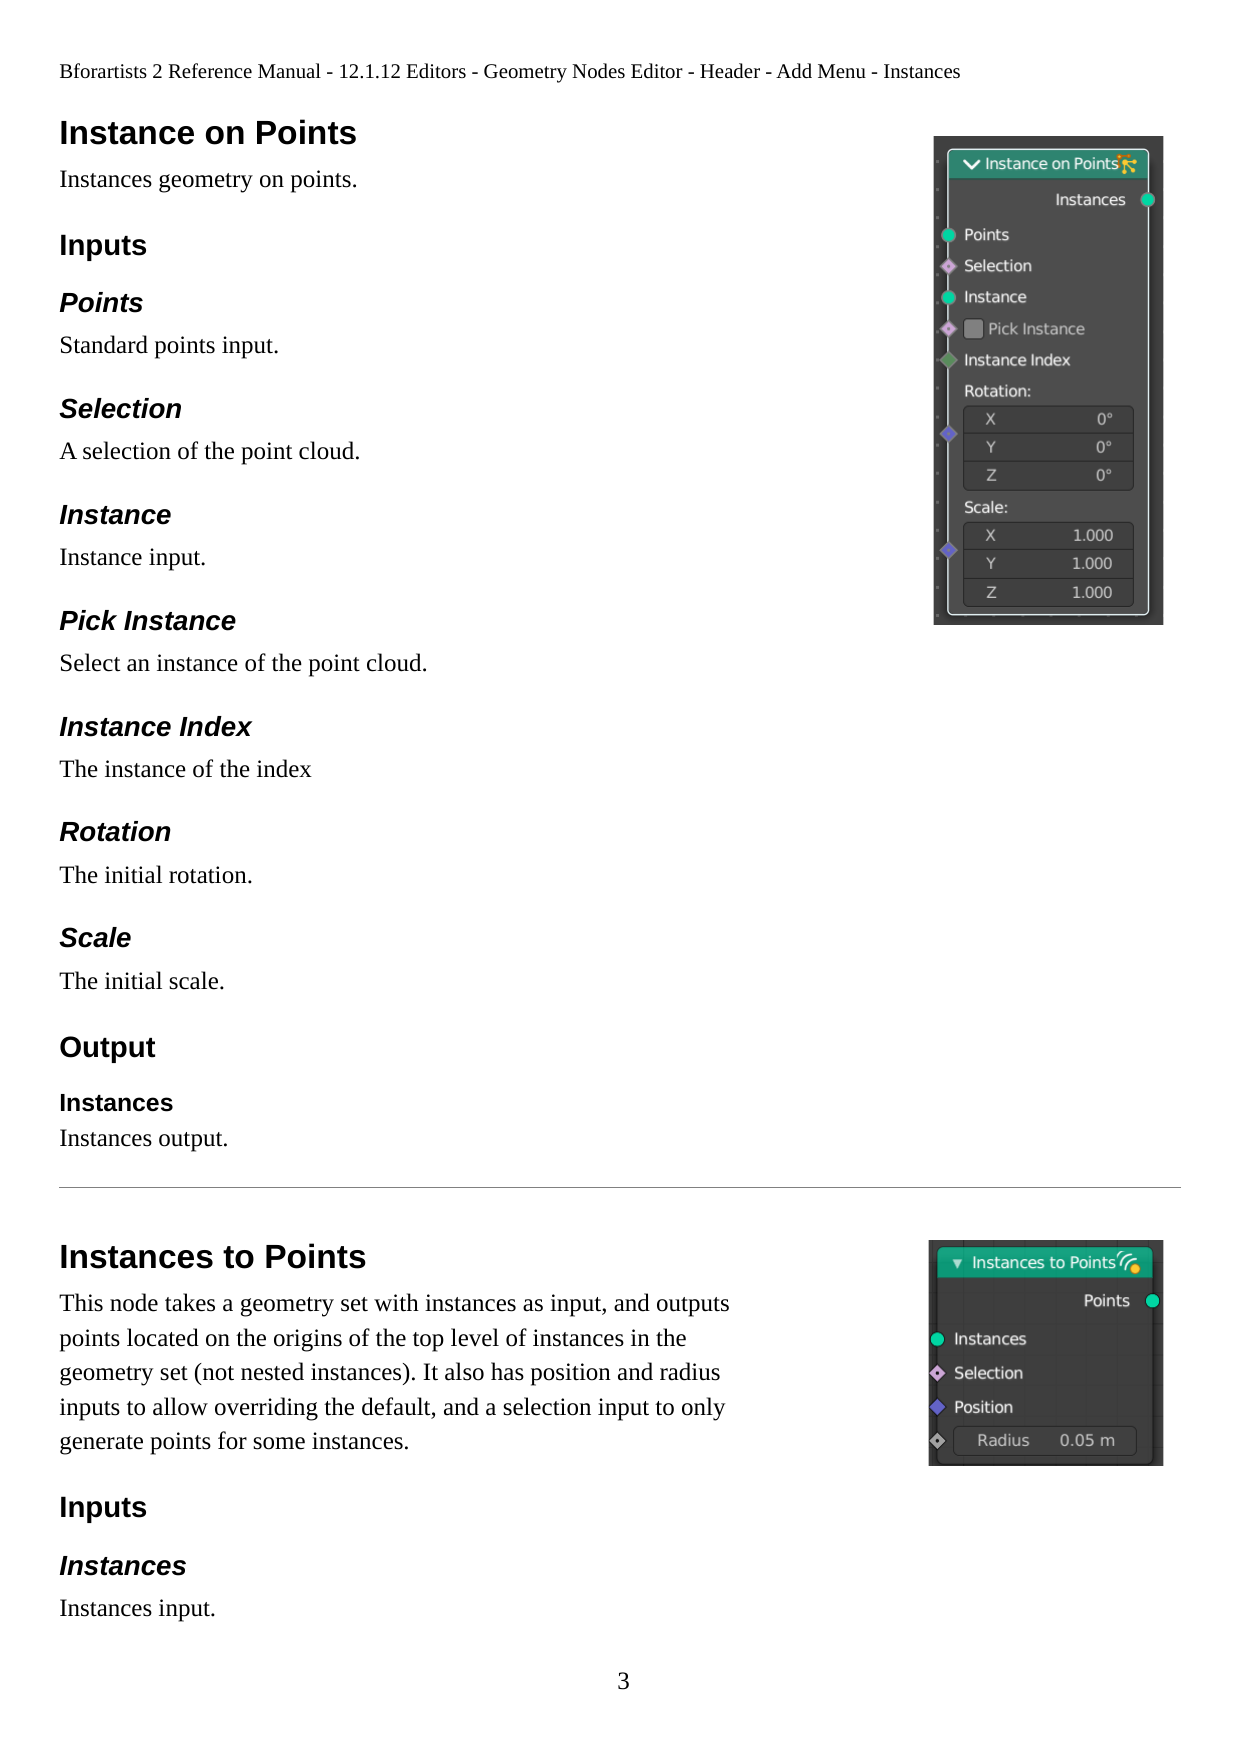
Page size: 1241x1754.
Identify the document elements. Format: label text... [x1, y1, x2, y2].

subtitle Inputs [59, 1490, 1181, 1524]
subtitle Instance on Points [59, 113, 1181, 151]
subtitle Instances to Points [59, 1237, 1181, 1276]
text Instances geometry on points. [59, 164, 933, 192]
subtitle [1164, 392, 1181, 424]
subtitle [1164, 498, 1181, 530]
text This node takes a geometry set with instances as input, and outputs points located on the origins of the top level of instances in the geometry set (not nested instances). It also has position and radius inputs to allow overriding the default, and a selection input to only generate points for some instances. [59, 1288, 928, 1455]
subtitle [1164, 286, 1181, 318]
picture [933, 136, 1164, 625]
subtitle Instances [59, 1549, 1181, 1581]
subtitle Instances [59, 1088, 1181, 1117]
subtitle Inputs [59, 227, 933, 261]
subtitle Instance Index [59, 710, 1181, 742]
text Select an instance of the point cloud. [59, 648, 1181, 677]
picture [928, 1240, 1164, 1466]
text Standard points input. [59, 331, 933, 359]
text The initial rotation. [59, 860, 1181, 889]
text The instance of the index [59, 754, 1181, 783]
text A selection of the point cloud. [59, 436, 933, 465]
subtitle Instance [59, 498, 933, 530]
subtitle Pick Instance [59, 604, 1181, 636]
subtitle Points [59, 286, 933, 318]
text Instances input. [59, 1593, 1181, 1622]
text Instances output. [59, 1123, 1181, 1152]
subtitle Selection [59, 392, 933, 424]
subtitle Scale [59, 922, 1181, 954]
text The initial scale. [59, 966, 1181, 995]
text [1164, 331, 1181, 359]
text [1164, 542, 1181, 571]
subtitle Output [59, 1030, 1181, 1063]
text Instance input. [59, 542, 933, 571]
subtitle [1164, 227, 1181, 261]
subtitle Rotation [59, 816, 1181, 848]
